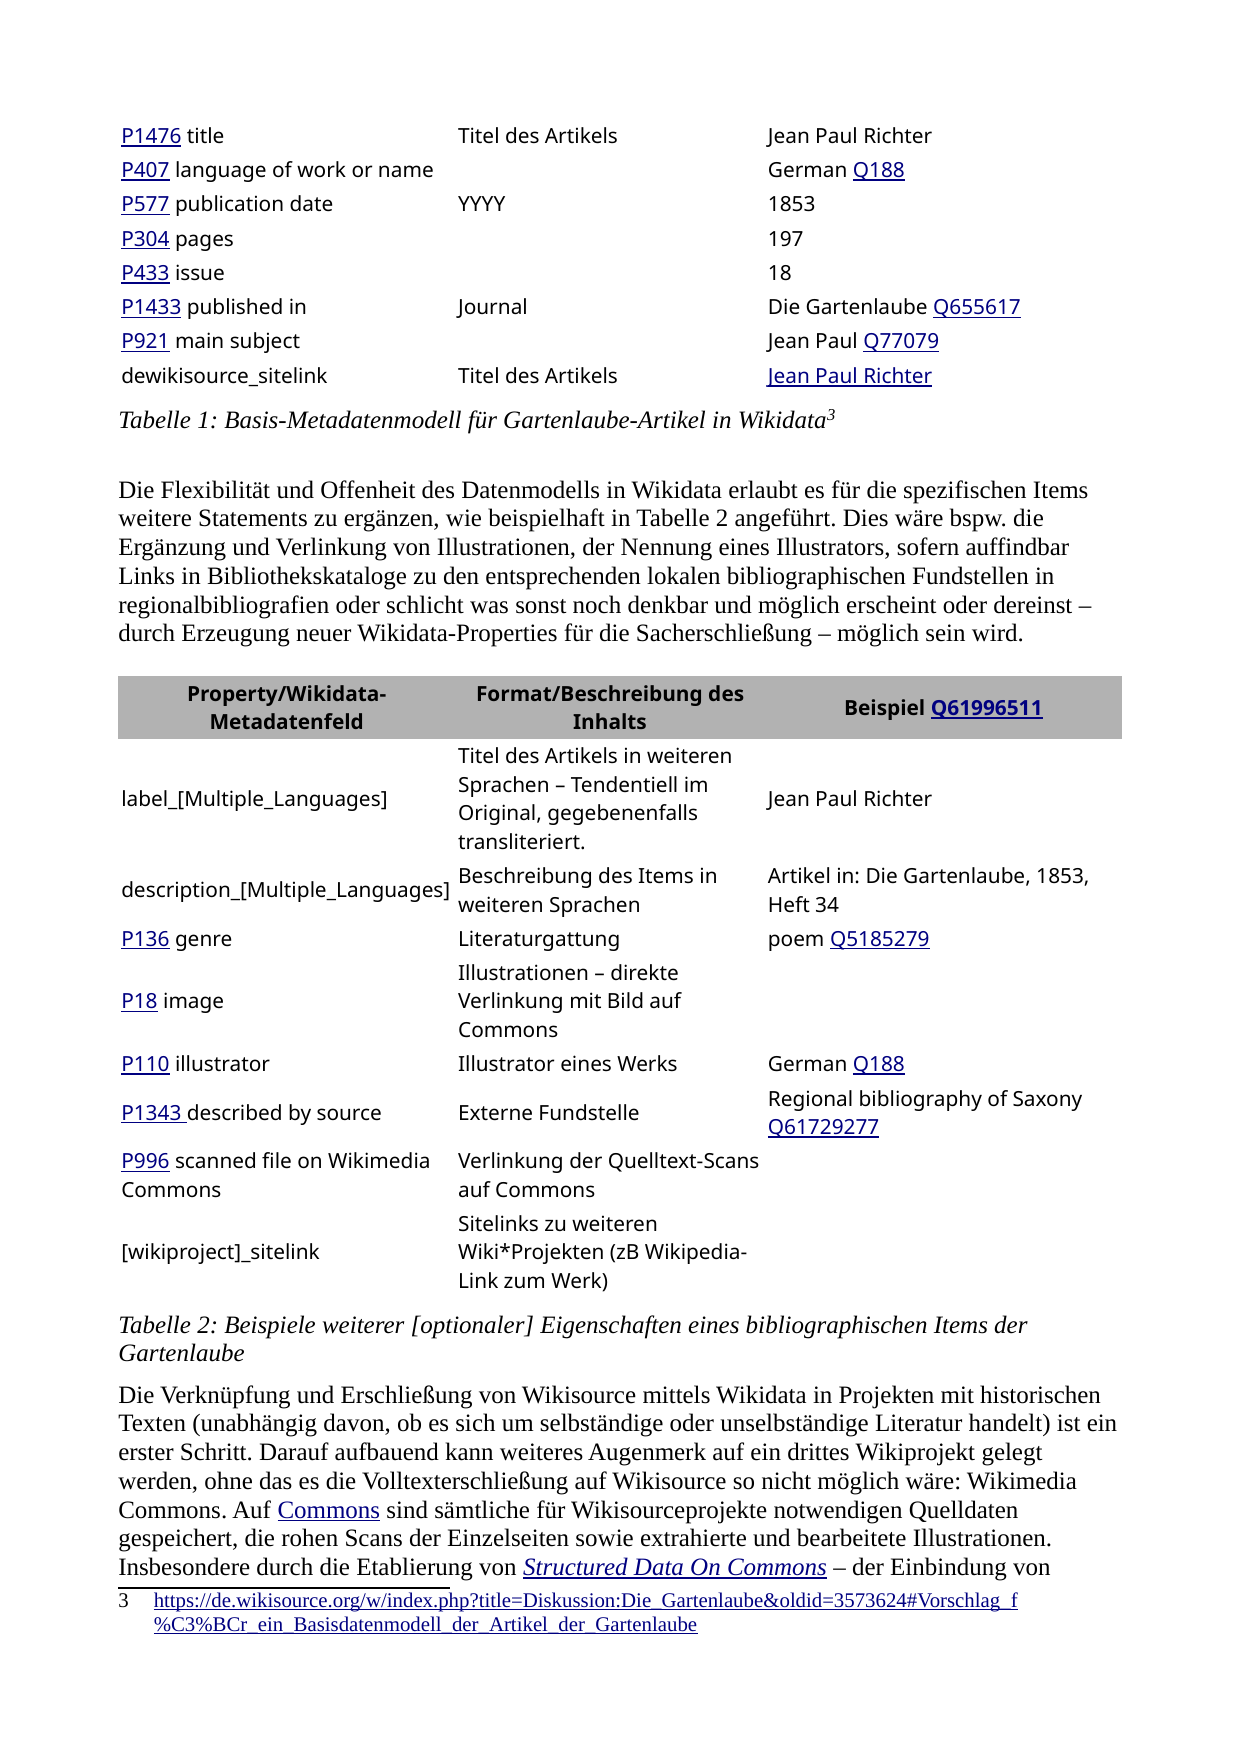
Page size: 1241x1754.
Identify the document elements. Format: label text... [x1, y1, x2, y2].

table_cell description_[Multiple_Languages] [118, 858, 455, 921]
table_cell [765, 955, 1122, 1046]
table_cell Externe Fundstelle [455, 1081, 765, 1143]
table_cell Jean Paul Richter [765, 739, 1122, 858]
table_cell [765, 1144, 1122, 1206]
table_cell Illustrator eines Werks [455, 1046, 765, 1081]
table_cell [455, 324, 765, 358]
table_header Format/Beschreibung des Inhalts [455, 676, 765, 739]
table_cell [wikiproject]_sitelink [118, 1206, 455, 1297]
table_cell dewikisource_sitelink [118, 358, 455, 392]
table_cell German Q188 [765, 1046, 1122, 1081]
table_cell 1853 [765, 187, 1122, 221]
table_cell Artikel in: Die Gartenlaube, 1853, Heft 34 [765, 858, 1122, 921]
table_cell P18 image [118, 955, 455, 1046]
table_cell Beschreibung des Items in weiteren Sprachen [455, 858, 765, 921]
table_cell P110 illustrator [118, 1046, 455, 1081]
table_cell label_[Multiple_Languages] [118, 739, 455, 858]
table_cell P577 publication date [118, 187, 455, 221]
table_cell Titel des Artikels in weiteren Sprachen – Tendentiell im Original, gegebenenfalls transliteriert. [455, 739, 765, 858]
text https://de.wikisource.org/w/index.php?title=Diskussion:Die_Gartenlaube&oldid=3573624#Vorschlag_f%C3%BCr_ein_Basisdatenmodell_der_Artikel_der_Gartenlaube [118, 1588, 1122, 1636]
table_cell Jean Paul Richter [765, 358, 1122, 392]
table_cell Literaturgattung [455, 921, 765, 955]
table_cell P1343 described by source [118, 1081, 455, 1143]
table_cell P433 issue [118, 255, 455, 289]
table_cell YYYY [455, 187, 765, 221]
table_cell P996 scanned file on Wikimedia Commons [118, 1144, 455, 1206]
text Die Verknüpfung und Erschließung von Wikisource mittels Wikidata in Projekten mit historischen Texten (unabhängig davon, ob es sich um selbständige oder unselbständige Literatur handelt) ist ein erster Schritt. Darauf aufbauend kann weiteres Augenmerk auf ein drittes Wikiprojekt gelegt werden, ohne das es die Volltexterschließung auf Wikisource so nicht möglich wäre: Wikimedia Commons. Auf Commons sind sämtliche für Wikisourceprojekte notwendigen Quelldaten gespeichert, die rohen Scans der Einzelseiten sowie extrahierte und bearbeitete Illustrationen. Insbesondere durch die Etablierung von Structured Data On Commons – der Einbindung von [118, 1380, 1122, 1581]
table_cell P1433 published in [118, 290, 455, 324]
table_header Property/Wikidata-Metadatenfeld [118, 676, 455, 739]
table_cell Illustrationen – direkte Verlinkung mit Bild auf Commons [455, 955, 765, 1046]
table_cell P136 genre [118, 921, 455, 955]
table_cell 197 [765, 221, 1122, 255]
table_cell P1476 title [118, 118, 455, 152]
text Die Flexibilität und Offenheit des Datenmodells in Wikidata erlaubt es für die spezifischen Items weitere Statements zu ergänzen, wie beispielhaft in Tabelle 2 angeführt. Dies wäre bspw. die Ergänzung und Verlinkung von Illustrationen, der Nennung eines Illustrators, sofern auffindbar Links in Bibliothekskataloge zu den entsprechenden lokalen bibliographischen Fundstellen in regionalbibliografien oder schlicht was sonst noch denkbar und möglich erscheint oder dereinst – durch Erzeugung neuer Wikidata-Properties für die Sacherschließung – möglich sein wird. [118, 475, 1122, 647]
table_cell [455, 153, 765, 187]
text Tabelle 1: Basis-Metadatenmodell für Gartenlaube-Artikel in Wikidata [118, 405, 1122, 433]
table_cell [455, 221, 765, 255]
table_cell Die Gartenlaube Q655617 [765, 290, 1122, 324]
table_cell Regional bibliography of Saxony Q61729277 [765, 1081, 1122, 1143]
table_cell Titel des Artikels [455, 118, 765, 152]
table_cell Jean Paul Richter [765, 118, 1122, 152]
table_cell [455, 255, 765, 289]
table_cell Journal [455, 290, 765, 324]
table_cell Titel des Artikels [455, 358, 765, 392]
text Tabelle 2: Beispiele weiterer [optionaler] Eigenschaften eines bibliographischen Items der Gartenlaube [118, 1310, 1122, 1367]
table_cell poem Q5185279 [765, 921, 1122, 955]
table_cell P304 pages [118, 221, 455, 255]
table_cell P407 language of work or name [118, 153, 455, 187]
table_cell [765, 1206, 1122, 1297]
table_cell Verlinkung der Quelltext-Scans auf Commons [455, 1144, 765, 1206]
table_cell Sitelinks zu weiteren Wiki*Projekten (zB Wikipedia-Link zum Werk) [455, 1206, 765, 1297]
table_cell German Q188 [765, 153, 1122, 187]
table_cell P921 main subject [118, 324, 455, 358]
table_header Beispiel Q61996511 [765, 676, 1122, 739]
table_cell 18 [765, 255, 1122, 289]
table_cell Jean Paul Q77079 [765, 324, 1122, 358]
